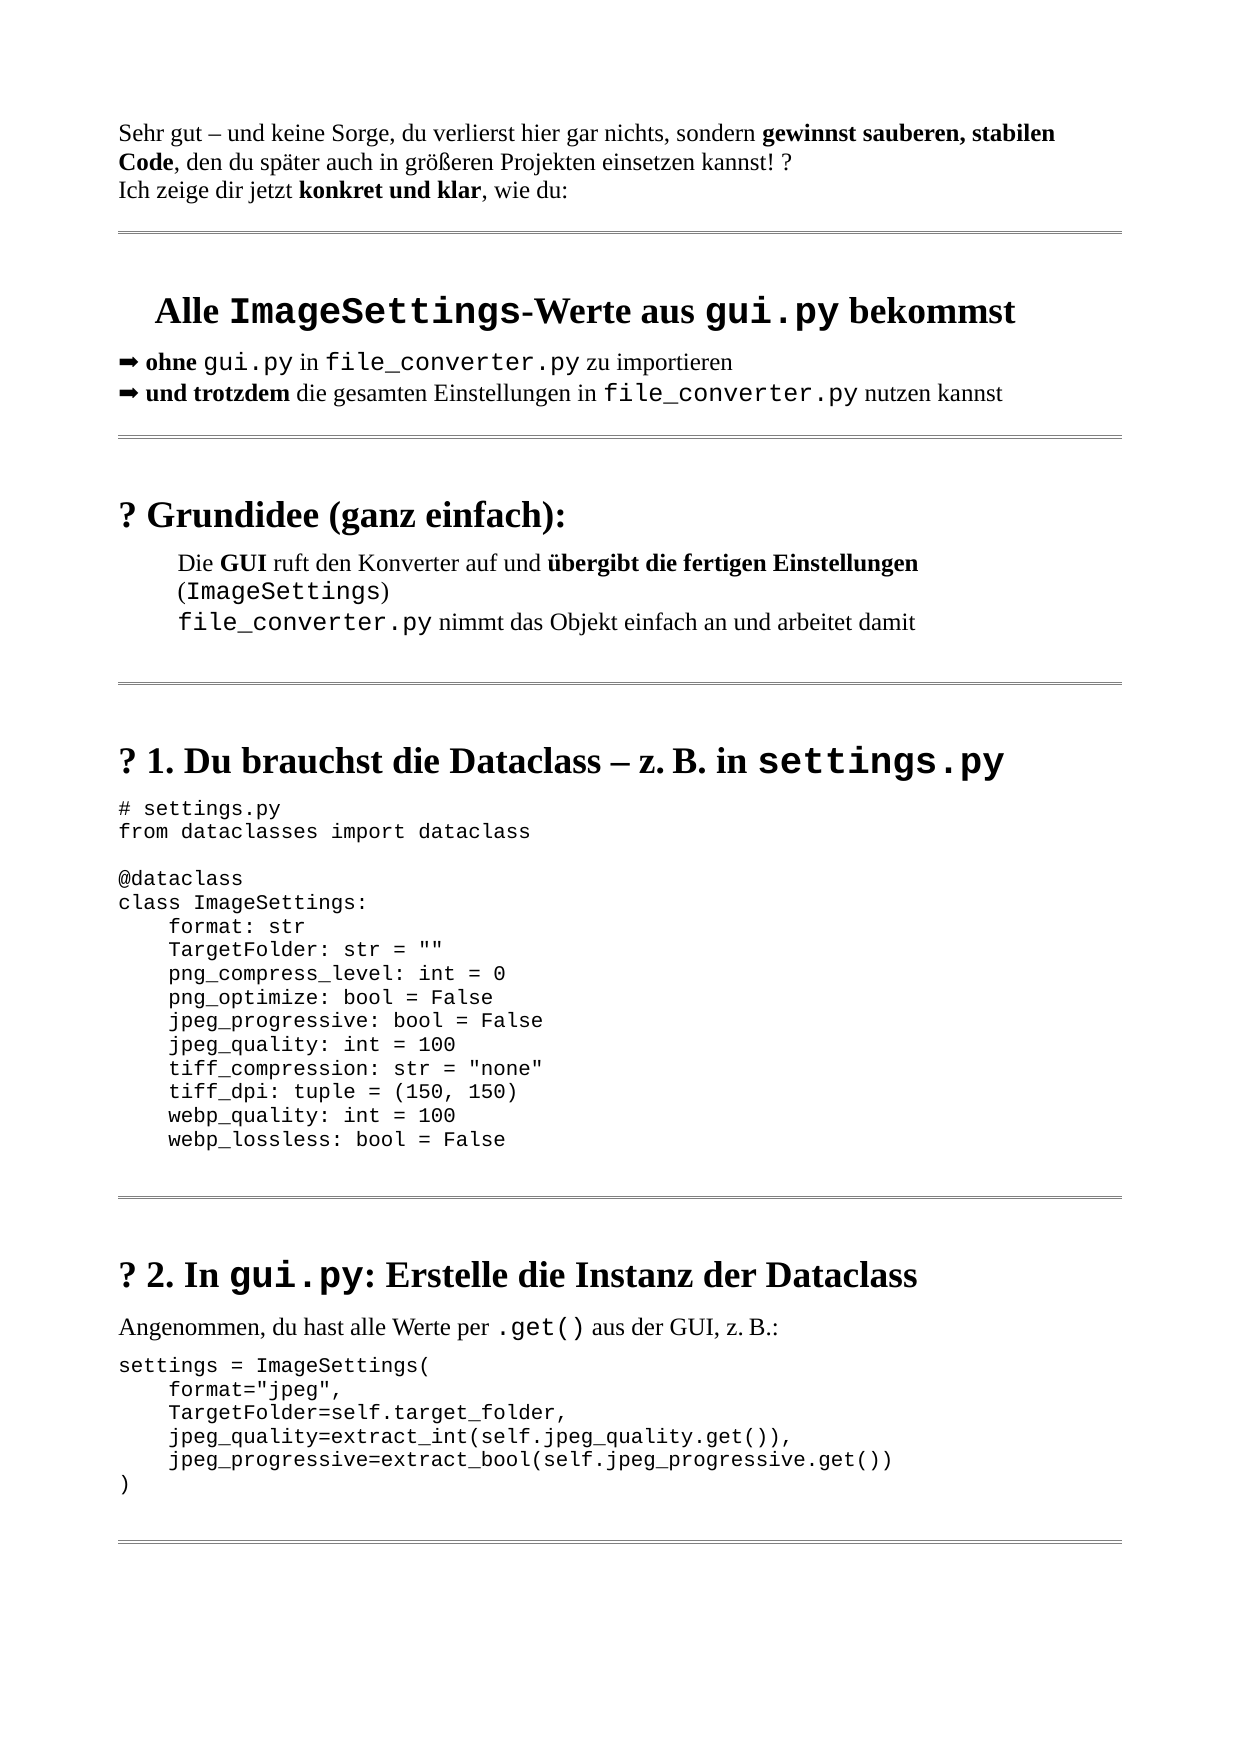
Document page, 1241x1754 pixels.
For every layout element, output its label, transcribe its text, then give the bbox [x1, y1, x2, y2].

subtitle ? Grundidee (ganz einfach): [118, 492, 1122, 535]
text jpeg_quality=extract_int(self.jpeg_quality.get()), [118, 1426, 1122, 1449]
text webp_quality: int = 100 [118, 1105, 1122, 1128]
text TargetFolder: str = "" [118, 939, 1122, 963]
text format="jpeg", [118, 1378, 1122, 1402]
text webp_lossless: bool = False [118, 1128, 1122, 1152]
text tiff_dpi: tuple = (150, 150) [118, 1081, 1122, 1105]
text tiff_compression: str = "none" [118, 1058, 1122, 1081]
text Sehr gut – und keine Sorge, du verlierst hier gar nichts, sondern gewinnst sauberen, stabilen Code, den du später auch in größeren Projekten einsetzen kannst! ? Ich zeige dir jetzt konkret und klar, wie du: [118, 118, 1122, 204]
subtitle ? 1. Du brauchst die Dataclass – z. B. in settings.py [118, 739, 1122, 785]
subtitle ? 2. In gui.py: Erstelle die Instanz der Dataclass [118, 1253, 1122, 1299]
text Die GUI ruft den Konverter auf und übergibt die fertigen Einstellungen (ImageSettings) file_converter.py nimmt das Objekt einfach an und arbeitet damit [177, 548, 1063, 638]
text settings = ImageSettings( [118, 1355, 1122, 1378]
text Angenommen, du hast alle Werte per .get() aus der GUI, z. B.: [118, 1312, 1122, 1342]
text format: str [118, 916, 1122, 939]
text ➡️ ohne gui.py in file_converter.py zu importieren ➡️ und trotzdem die gesamten Einstellungen in file_converter.py nutzen kannst [118, 347, 1122, 408]
text png_compress_level: int = 0 [118, 963, 1122, 987]
text png_optimize: bool = False [118, 987, 1122, 1010]
text class ImageSettings: [118, 892, 1122, 916]
text @dataclass [118, 868, 1122, 892]
text jpeg_quality: int = 100 [118, 1034, 1122, 1058]
text from dataclasses import dataclass [118, 821, 1122, 845]
text jpeg_progressive: bool = False [118, 1010, 1122, 1034]
text ) [118, 1473, 1122, 1497]
subtitle ✅ Alle ImageSettings-Werte aus gui.py bekommst [118, 288, 1122, 334]
text TargetFolder=self.target_folder, [118, 1402, 1122, 1426]
text jpeg_progressive=extract_bool(self.jpeg_progressive.get()) [118, 1449, 1122, 1473]
text # settings.py [118, 797, 1122, 821]
